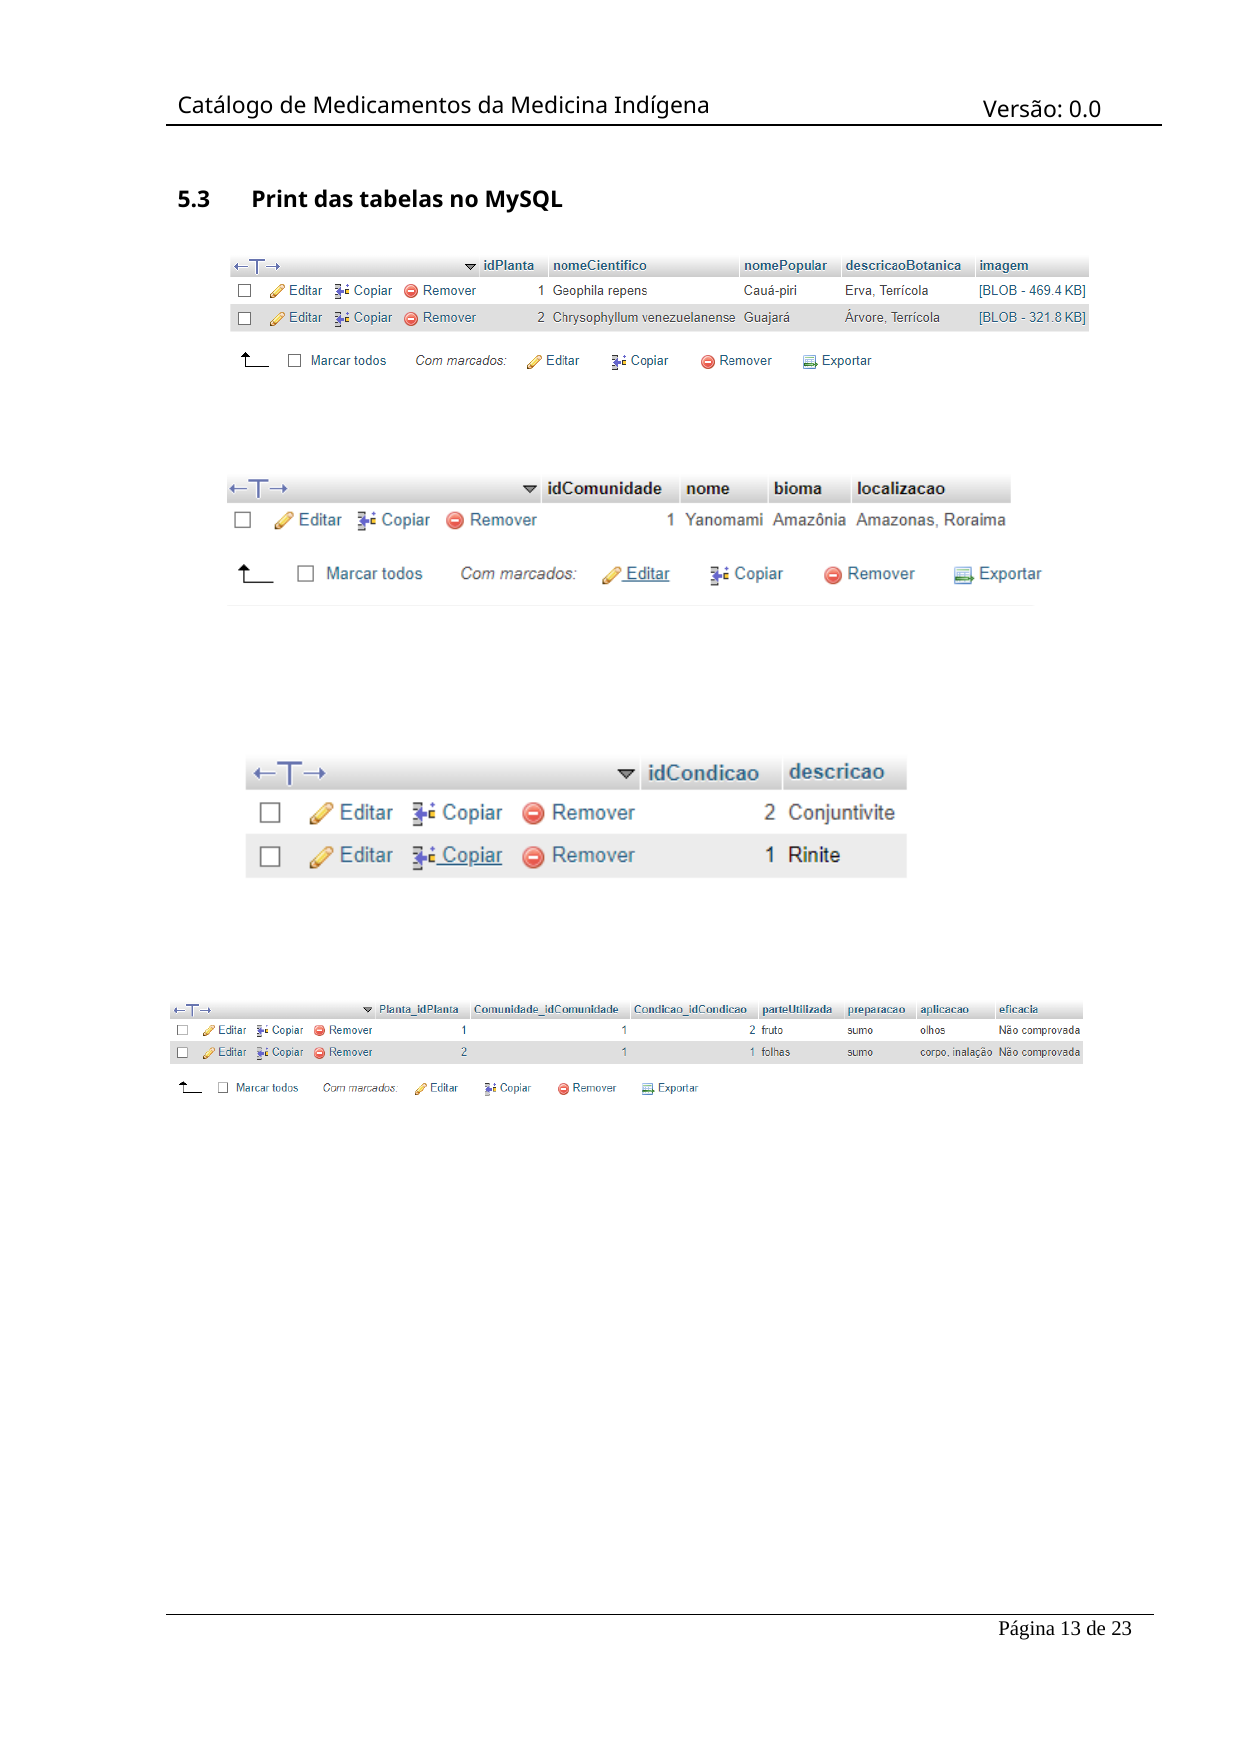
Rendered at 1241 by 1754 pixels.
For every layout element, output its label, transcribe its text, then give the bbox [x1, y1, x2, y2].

subtitle Print das tabelas no MySQL [177, 182, 1092, 214]
picture [170, 999, 1085, 1100]
picture [243, 746, 918, 886]
picture [227, 466, 1100, 606]
picture [230, 243, 1145, 383]
